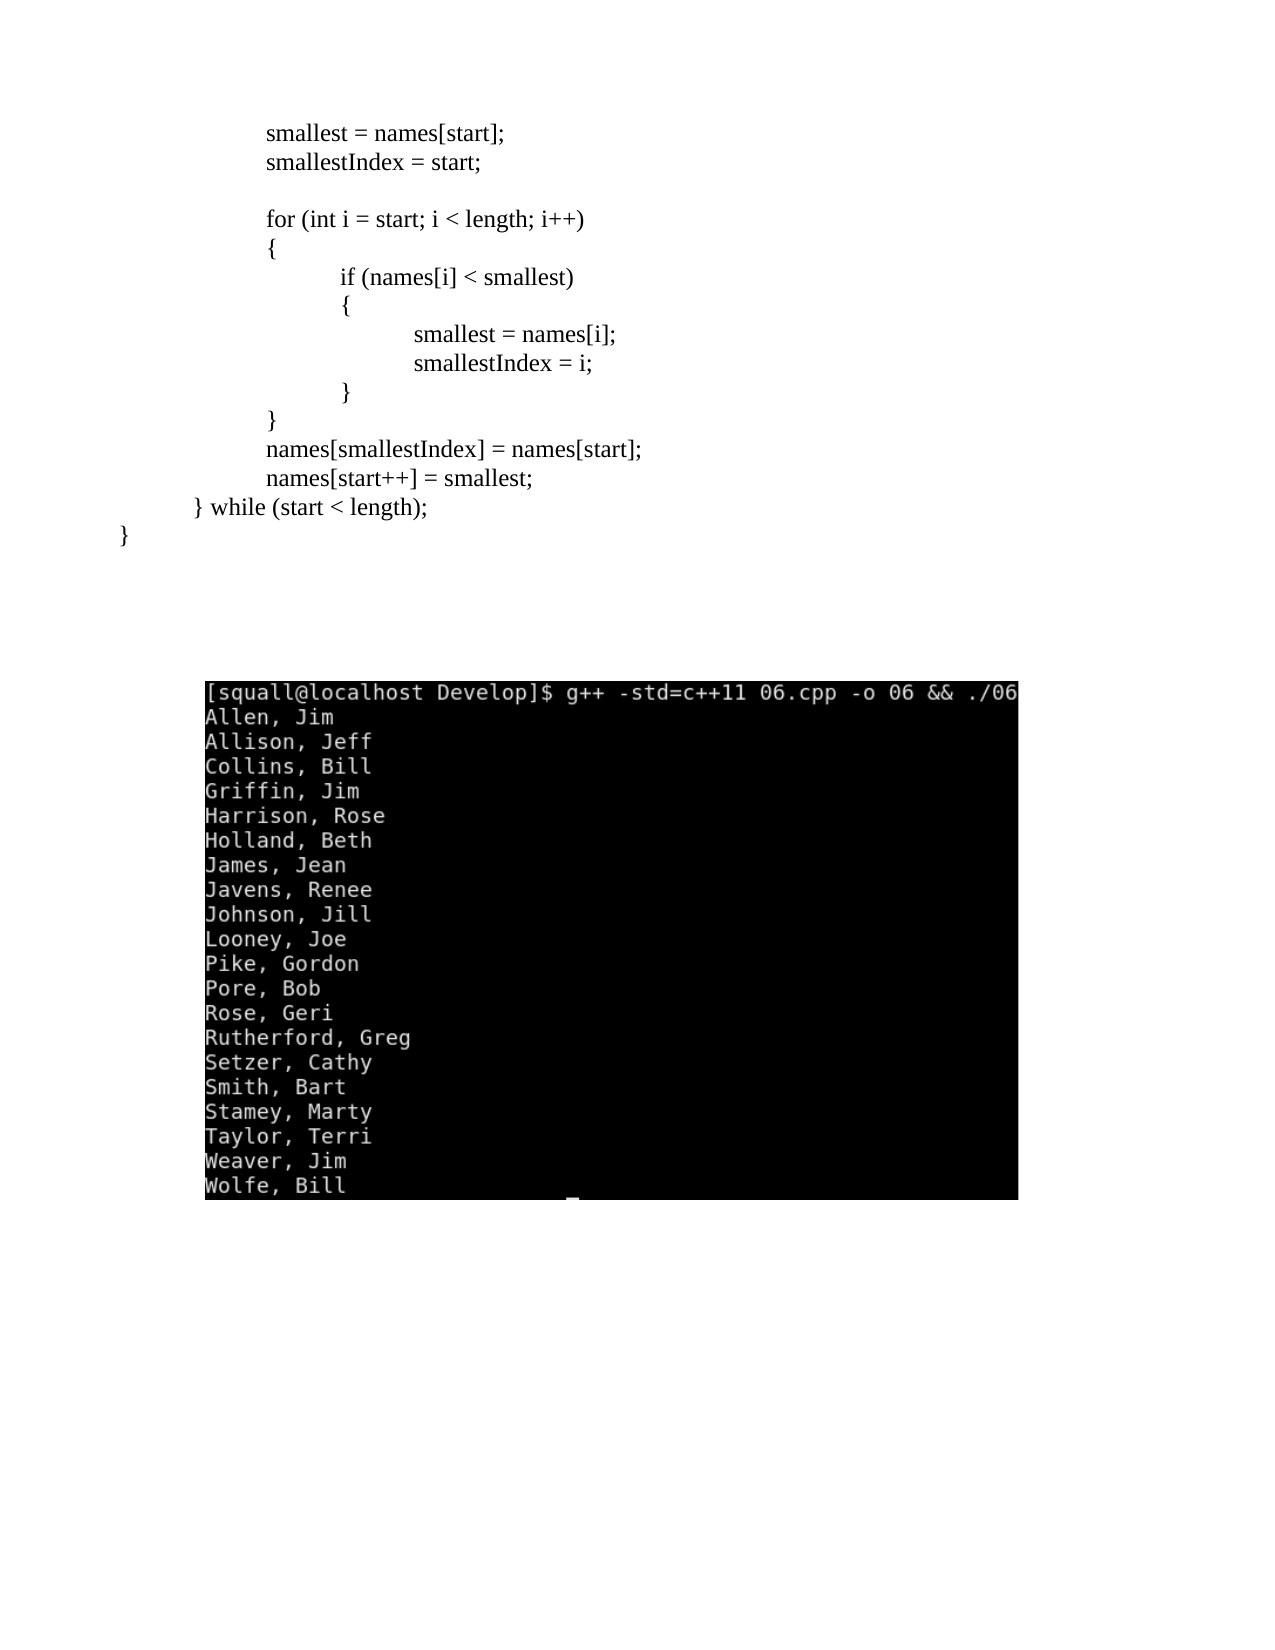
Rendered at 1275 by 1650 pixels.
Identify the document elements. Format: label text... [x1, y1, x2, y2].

text names[smallestIndex] = names[start]; [118, 434, 1157, 463]
picture [205, 681, 1019, 1200]
text names[start++] = smallest; [118, 463, 1157, 492]
text smallest = names[i]; [118, 319, 1157, 348]
text } [118, 521, 1157, 549]
text } [118, 377, 1157, 406]
text smallestIndex = i; [118, 348, 1157, 377]
text smallestIndex = start; [118, 147, 1157, 176]
text for (int i = start; i < length; i++) [118, 204, 1157, 233]
text smallest = names[start]; [118, 118, 1157, 147]
text { [118, 291, 1157, 319]
text if (names[i] < smallest) [118, 262, 1157, 291]
text } while (start < length); [118, 492, 1157, 521]
text { [118, 233, 1157, 262]
text } [118, 406, 1157, 434]
